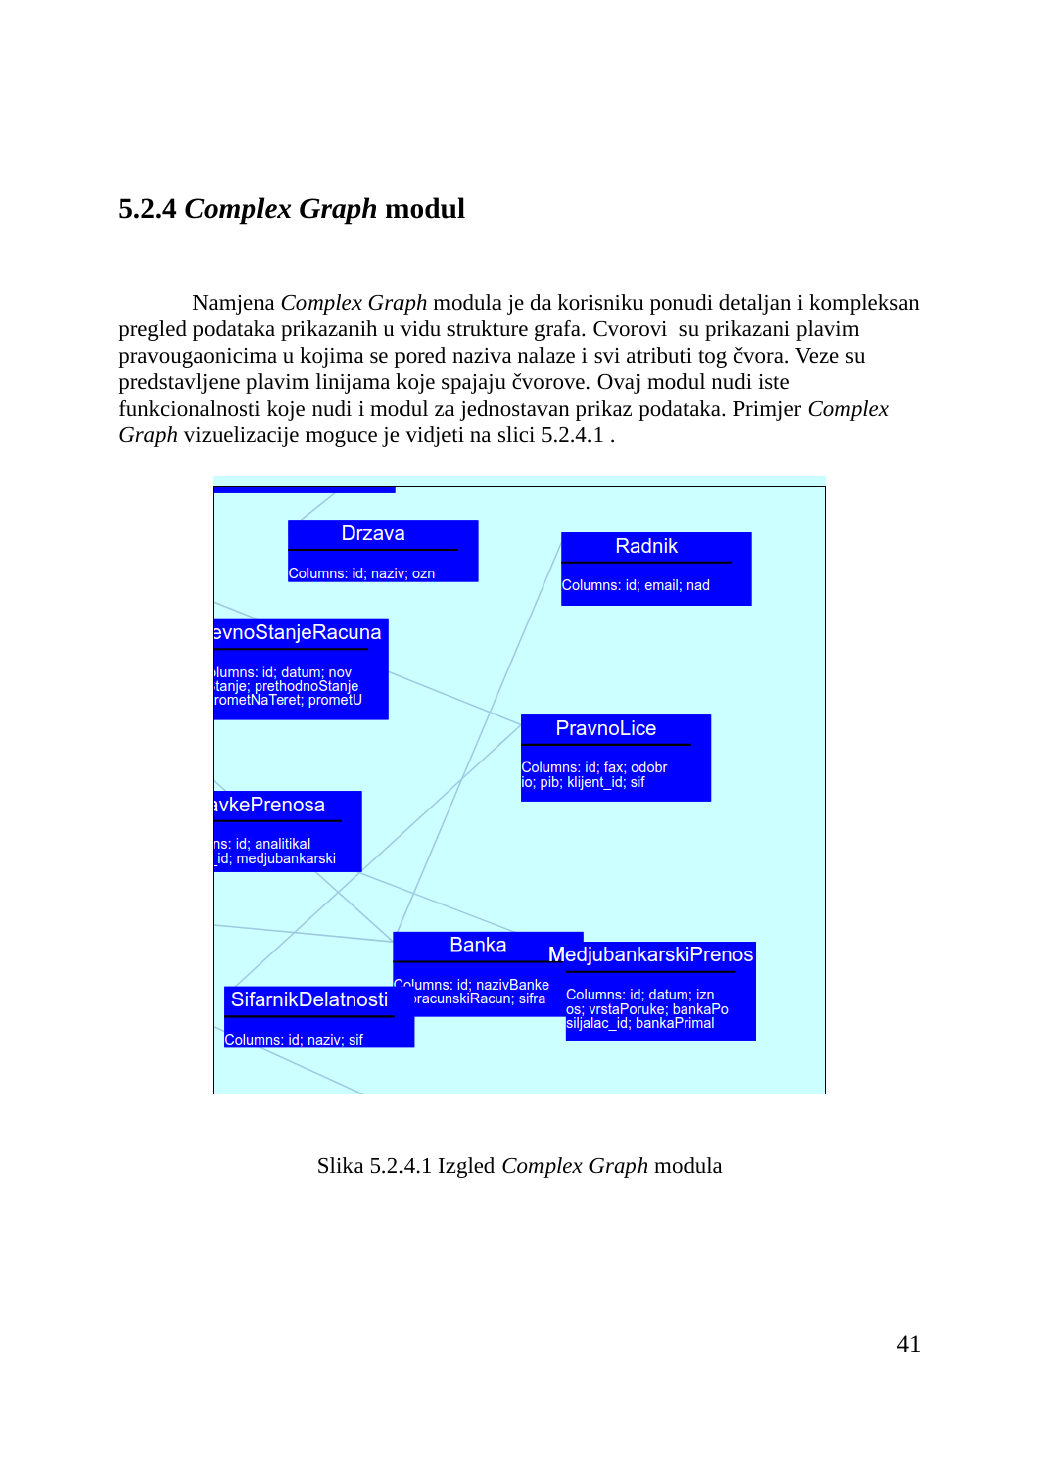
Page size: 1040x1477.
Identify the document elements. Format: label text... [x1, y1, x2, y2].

text Namjena Complex Graph modula je da korisniku ponudi detaljan i kompleksan pregled podataka prikazanih u vidu strukture grafa. Cvorovi su prikazani plavim pravougaonicima u kojima se pored naziva nalaze i svi atributi tog čvora. Veze su predstavljene plavim linijama koje spajaju čvorove. Ovaj modul nudi iste funkcionalnosti koje nudi i modul za jednostavan prikaz podataka. Primjer Complex Graph vizuelizacije moguce je vidjeti na slici 5.2.4.1 . [118, 287, 921, 447]
picture [213, 476, 827, 1094]
text Slika 5.2.4.1 Izgled Complex Graph modula [118, 1152, 921, 1179]
subtitle 5.2.4 Complex Graph modul [118, 191, 921, 225]
